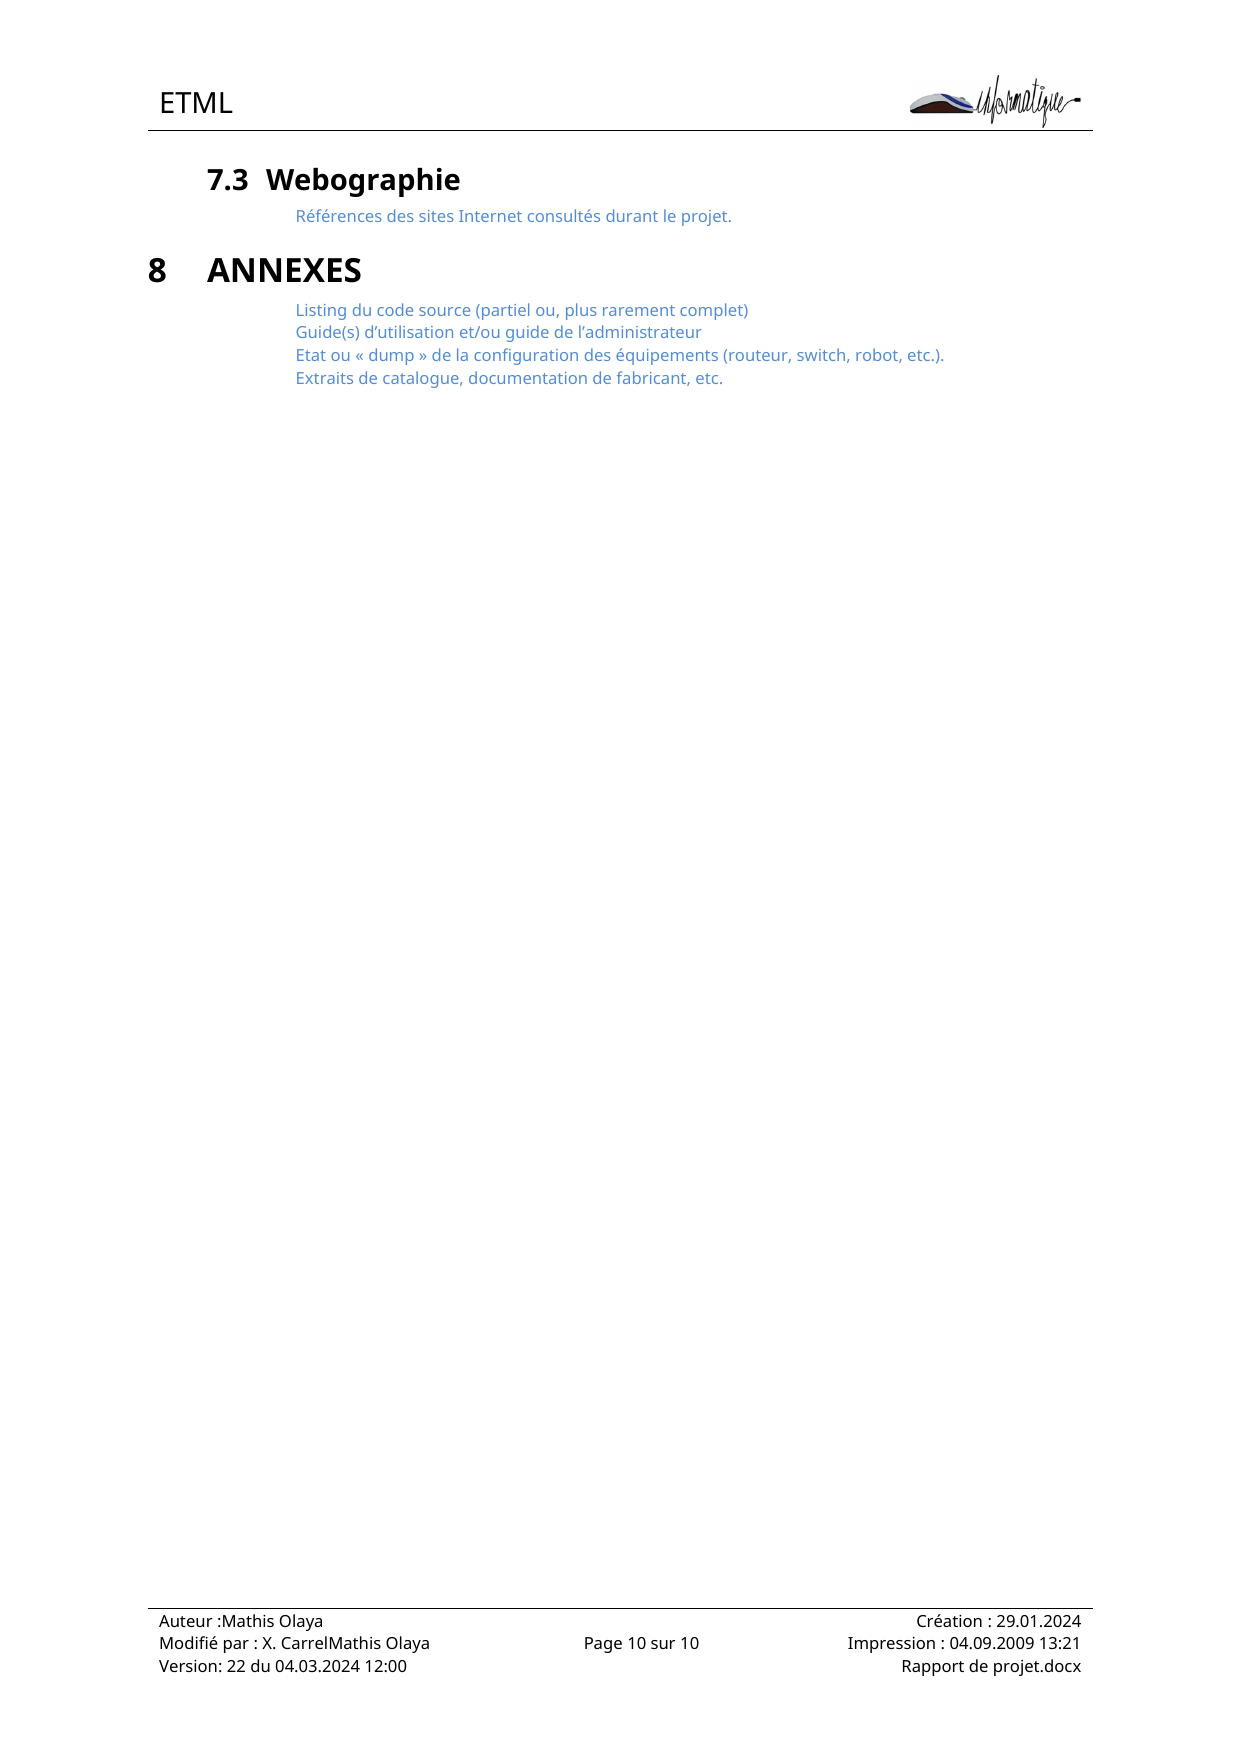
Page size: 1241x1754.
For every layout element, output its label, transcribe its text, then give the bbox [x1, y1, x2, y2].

picture [909, 75, 1082, 128]
subtitle Annexes [148, 247, 1092, 292]
text Listing du code source (partiel ou, plus rarement complet) [295, 298, 1092, 321]
text Références des sites Internet consultés durant le projet. [295, 205, 1092, 228]
text Guide(s) d’utilisation et/ou guide de l’administrateur [295, 321, 1092, 344]
text Etat ou « dump » de la configuration des équipements (routeur, switch, robot, etc.). [295, 344, 1092, 366]
subtitle Webographie [207, 159, 1092, 199]
text Extraits de catalogue, documentation de fabricant, etc. [295, 366, 1092, 389]
